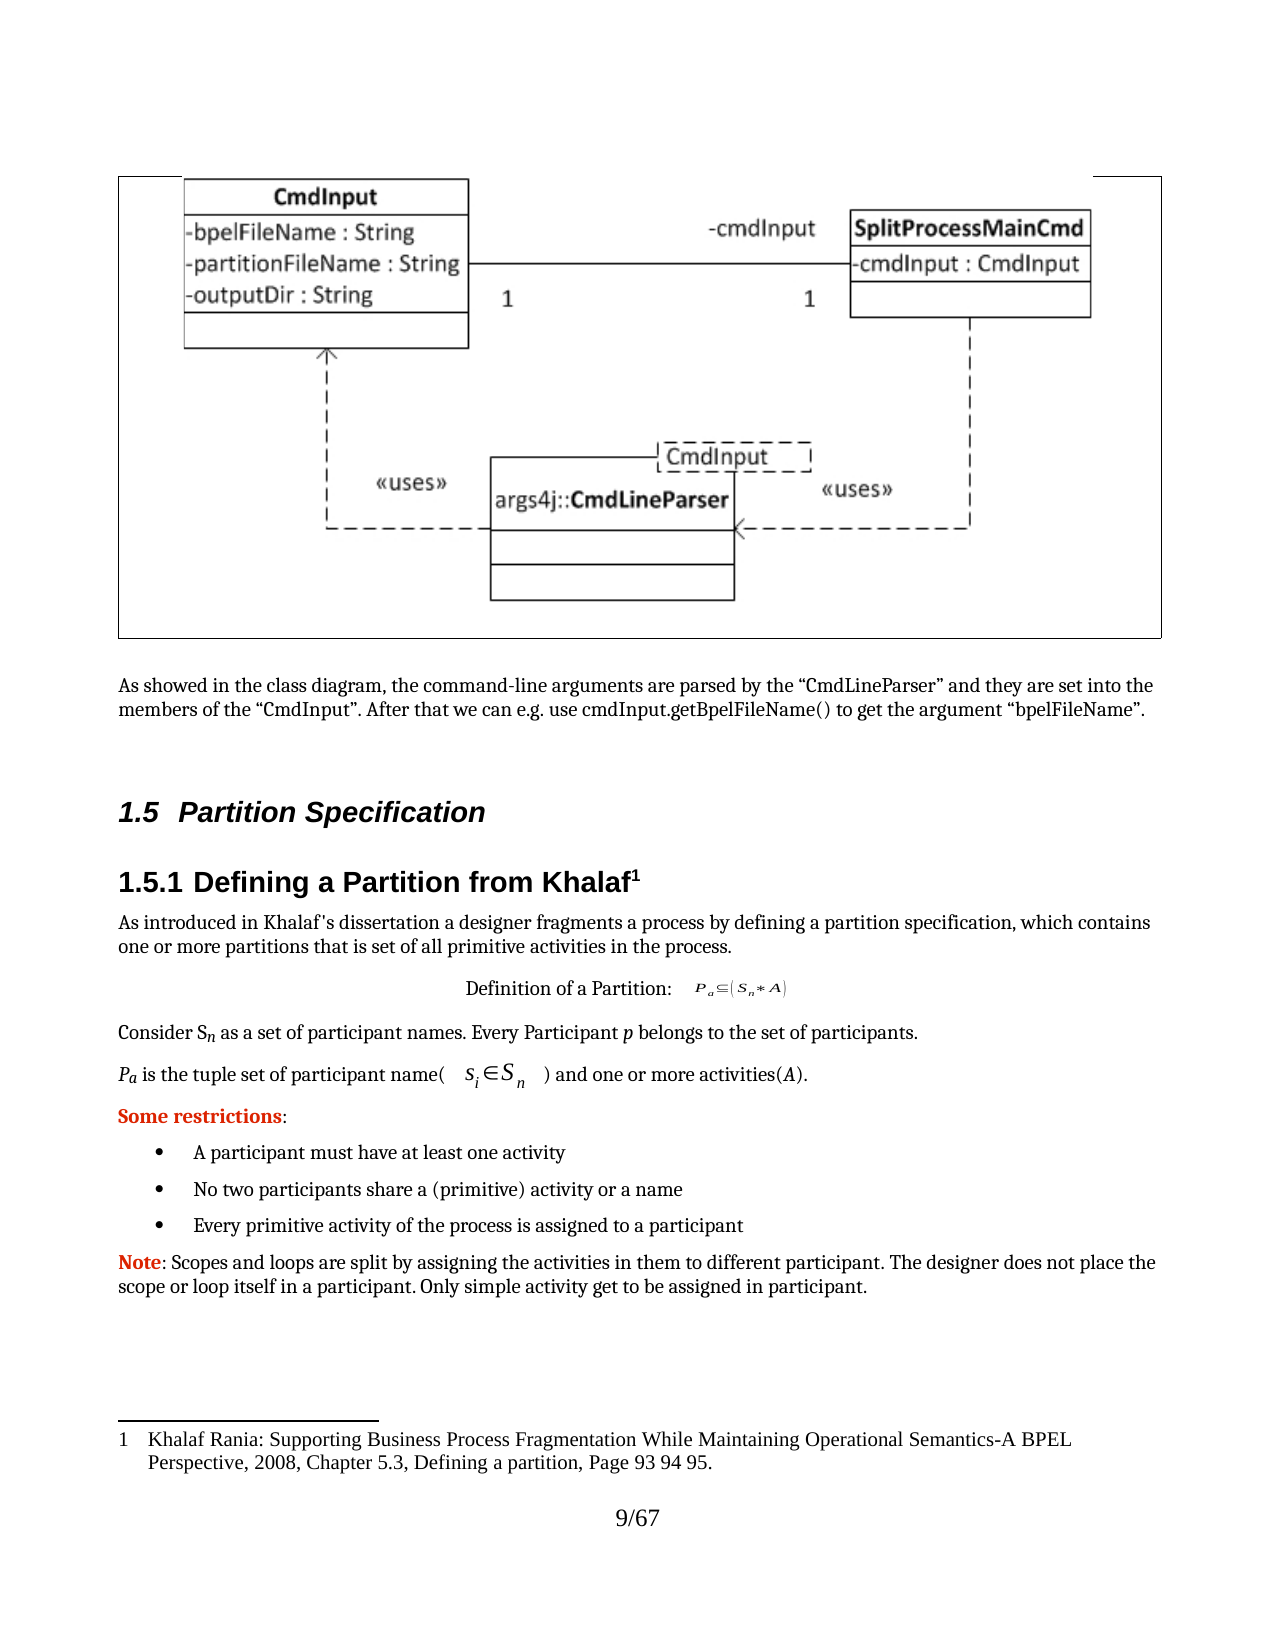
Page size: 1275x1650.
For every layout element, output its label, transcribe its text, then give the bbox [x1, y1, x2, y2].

text Consider Sn as a set of participant names. Every Participant p belongs to the set of participants. [118, 1021, 1157, 1046]
table_header ­ [119, 177, 182, 602]
table_header ­ [119, 603, 1161, 637]
list No two participants share a (primitive) activity or a name [156, 1177, 1157, 1201]
text Khalaf Rania: Supporting Business Process Fragmentation While Maintaining Operational Semantics-A BPEL Perspective, 2008, Chapter 5.3, Defining a partition, Page 93 94 95. [118, 1427, 1157, 1474]
text As introduced in Khalaf's dissertation a designer fragments a process by defining a partition specification, which contains one or more partitions that is set of all primitive activities in the process. [118, 911, 1157, 959]
subtitle Partition Specification [118, 796, 1157, 828]
list Every primitive activity of the process is assigned to a participant [156, 1214, 1157, 1238]
list A participant must have at least one activity [156, 1141, 1157, 1165]
text Pa is the tuple set of participant name() and one or more activities(A). [118, 1059, 1157, 1092]
text Note: Scopes and loops are split by assigning the activities in them to different participant. The designer does not place the scope or loop itself in a participant. Only simple activity get to be assigned in participant. [118, 1250, 1157, 1298]
text Definition of a Partition: [118, 971, 672, 1008]
picture [183, 177, 1092, 603]
text [810, 971, 1157, 1008]
text Some restrictions: [118, 1104, 1157, 1128]
subtitle Defining a Partition from Khalaf [118, 866, 1157, 898]
table_header ­ [1093, 177, 1161, 602]
text As showed in the class diagram, the command-line arguments are parsed by the “CmdLineParser” and they are set into the members of the “CmdInput”. After that we can e.g. use cmdInput.getBpelFileName() to get the argument “bpelFileName”. [118, 674, 1157, 722]
